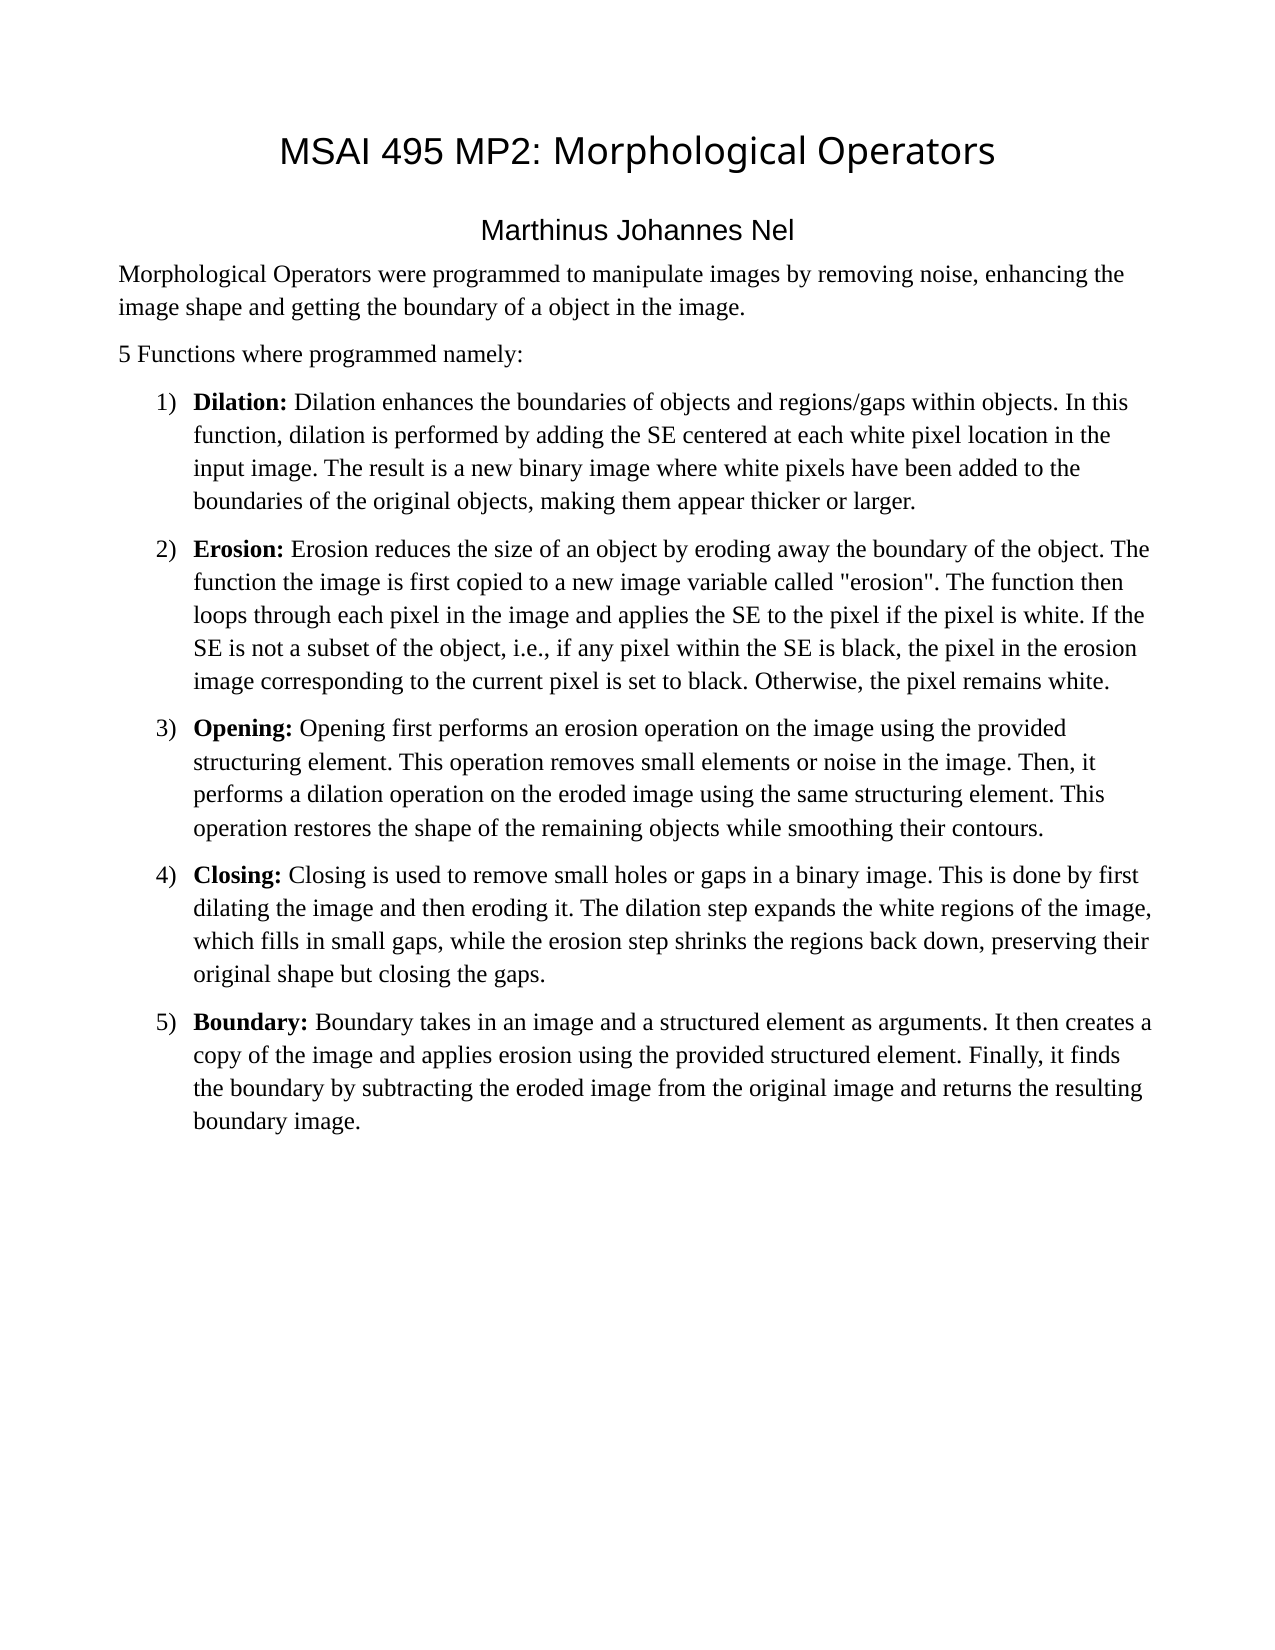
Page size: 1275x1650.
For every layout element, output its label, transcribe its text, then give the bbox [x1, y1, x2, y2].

text 5 Functions where programmed namely: [118, 339, 1157, 368]
list Opening: Opening first performs an erosion operation on the image using the provided structuring element. This operation removes small elements or noise in the image. Then, it performs a dilation operation on the eroded image using the same structuring element. This operation restores the shape of the remaining objects while smoothing their contours. [156, 713, 1157, 841]
list Boundary: Boundary takes in an image and a structured element as arguments. It then creates a copy of the image and applies erosion using the provided structured element. Finally, it finds the boundary by subtracting the eroded image from the original image and returns the resulting boundary image. [156, 1007, 1157, 1135]
subtitle MSAI 495 MP2: Morphological Operators [118, 124, 1157, 175]
list Dilation: Dilation enhances the boundaries of objects and regions/gaps within objects. In this function, dilation is performed by adding the SE centered at each white pixel location in the input image. The result is a new binary image where white pixels have been added to the boundaries of the original objects, making them appear thicker or larger. [156, 387, 1157, 515]
list Erosion: Erosion reduces the size of an object by eroding away the boundary of the object. The function the image is first copied to a new image variable called "erosion". The function then loops through each pixel in the image and applies the SE to the pixel if the pixel is white. If the SE is not a subset of the object, i.e., if any pixel within the SE is black, the pixel in the erosion image corresponding to the current pixel is set to black. Otherwise, the pixel remains white. [156, 534, 1157, 695]
subtitle Marthinus Johannes Nel [118, 213, 1157, 246]
text Morphological Operators were programmed to manipulate images by removing noise, enhancing the image shape and getting the boundary of a object in the image. [118, 259, 1157, 321]
list Closing: Closing is used to remove small holes or gaps in a binary image. This is done by first dilating the image and then eroding it. The dilation step expands the white regions of the image, which fills in small gaps, while the erosion step shrinks the regions back down, preserving their original shape but closing the gaps. [156, 860, 1157, 988]
